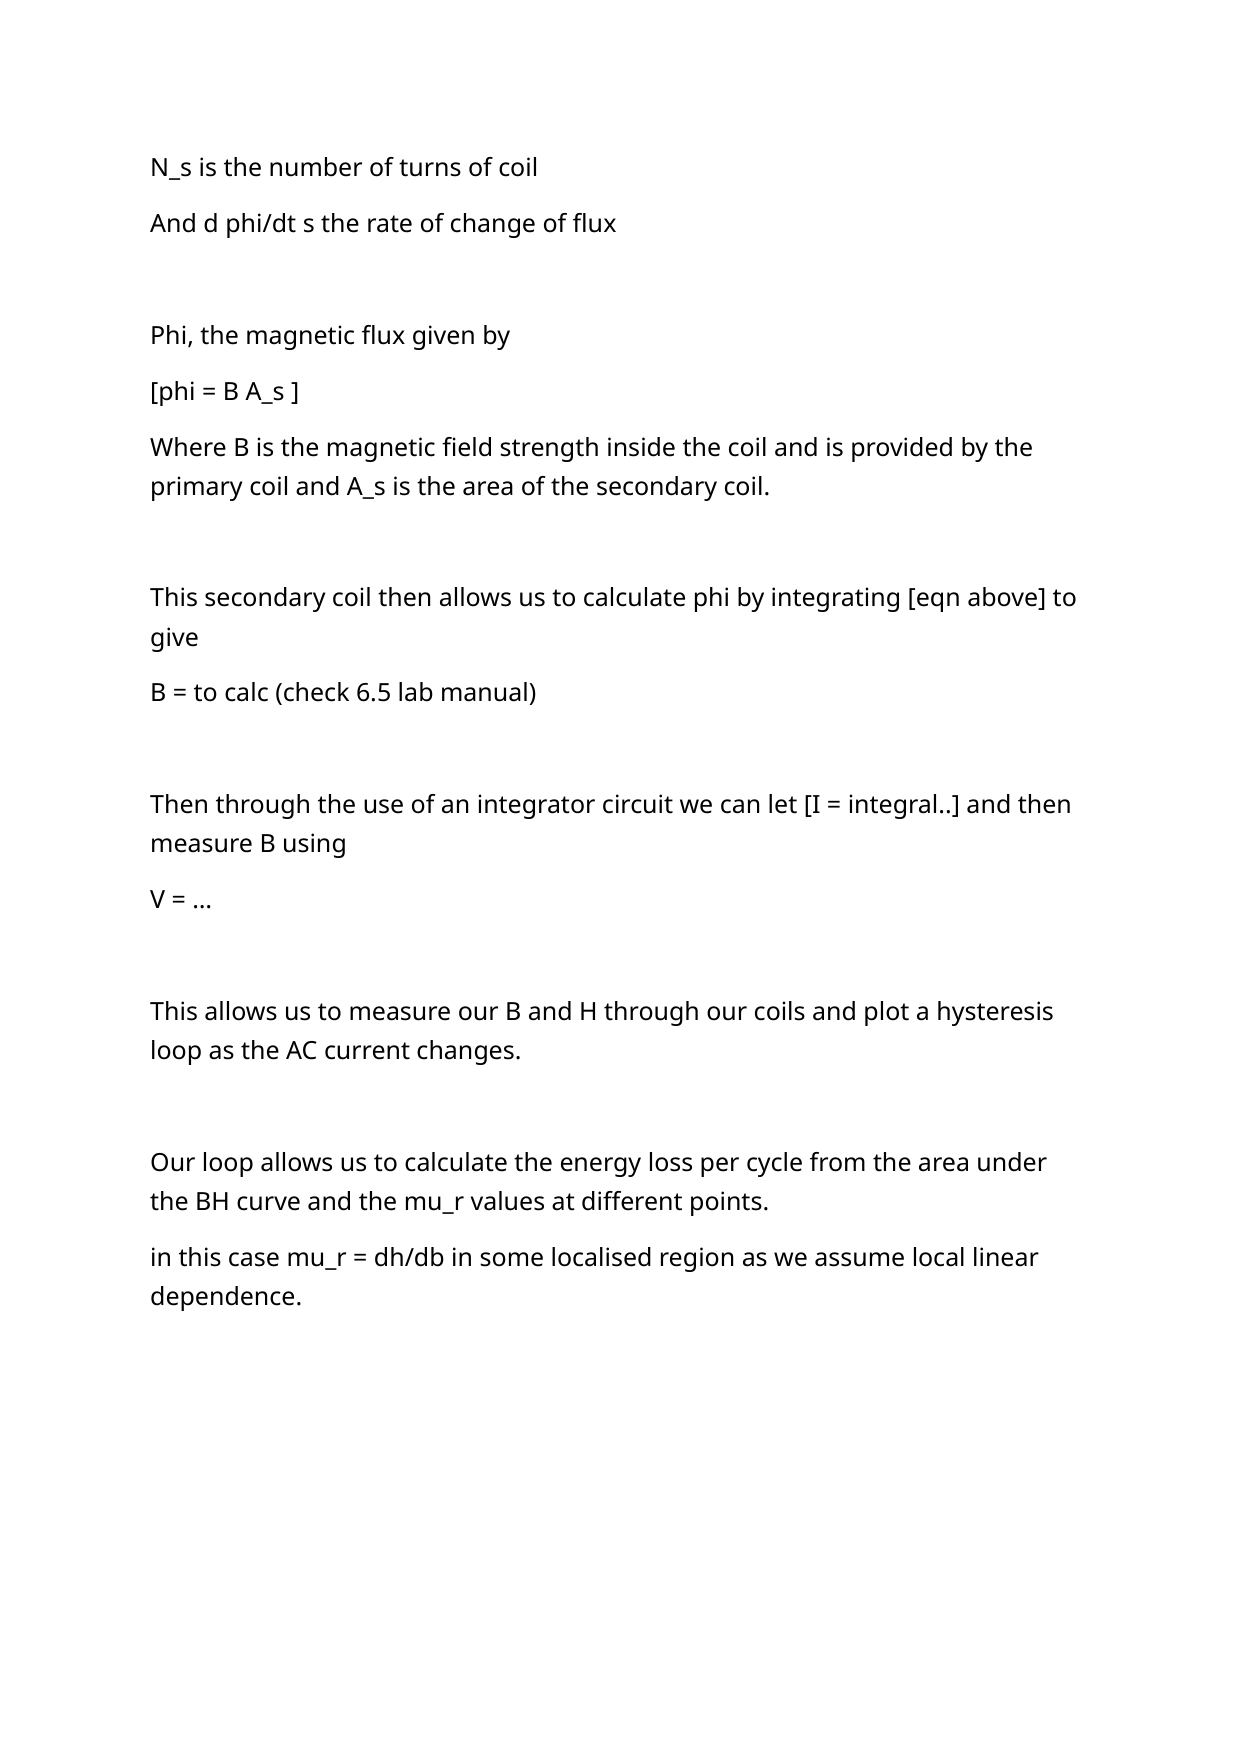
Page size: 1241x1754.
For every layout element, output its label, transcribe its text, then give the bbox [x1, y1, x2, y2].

text Our loop allows us to calculate the energy loss per cycle from the area under the BH curve and the mu_r values at different points. [150, 1144, 1090, 1217]
text Phi, the magnetic flux given by [150, 317, 1090, 352]
text in this case mu_r = dh/db in some localised region as we assume local linear dependence. [150, 1239, 1090, 1312]
text This allows us to measure our B and H through our coils and plot a hysteresis loop as the AC current changes. [150, 993, 1090, 1067]
text V = … [150, 882, 1090, 916]
text And d phi/dt s the rate of change of flux [150, 206, 1090, 240]
text Then through the use of an integrator circuit we can let [I = integral..] and then measure B using [150, 787, 1090, 860]
text [phi = B A_s ] [150, 373, 1090, 407]
text This secondary coil then allows us to calculate phi by integrating [eqn above] to give [150, 580, 1090, 653]
text B = to calc (check 6.5 lab manual) [150, 675, 1090, 709]
text N_s is the number of turns of coil [150, 150, 1090, 184]
text Where B is the magnetic field strength inside the coil and is provided by the primary coil and A_s is the area of the secondary coil. [150, 429, 1090, 502]
